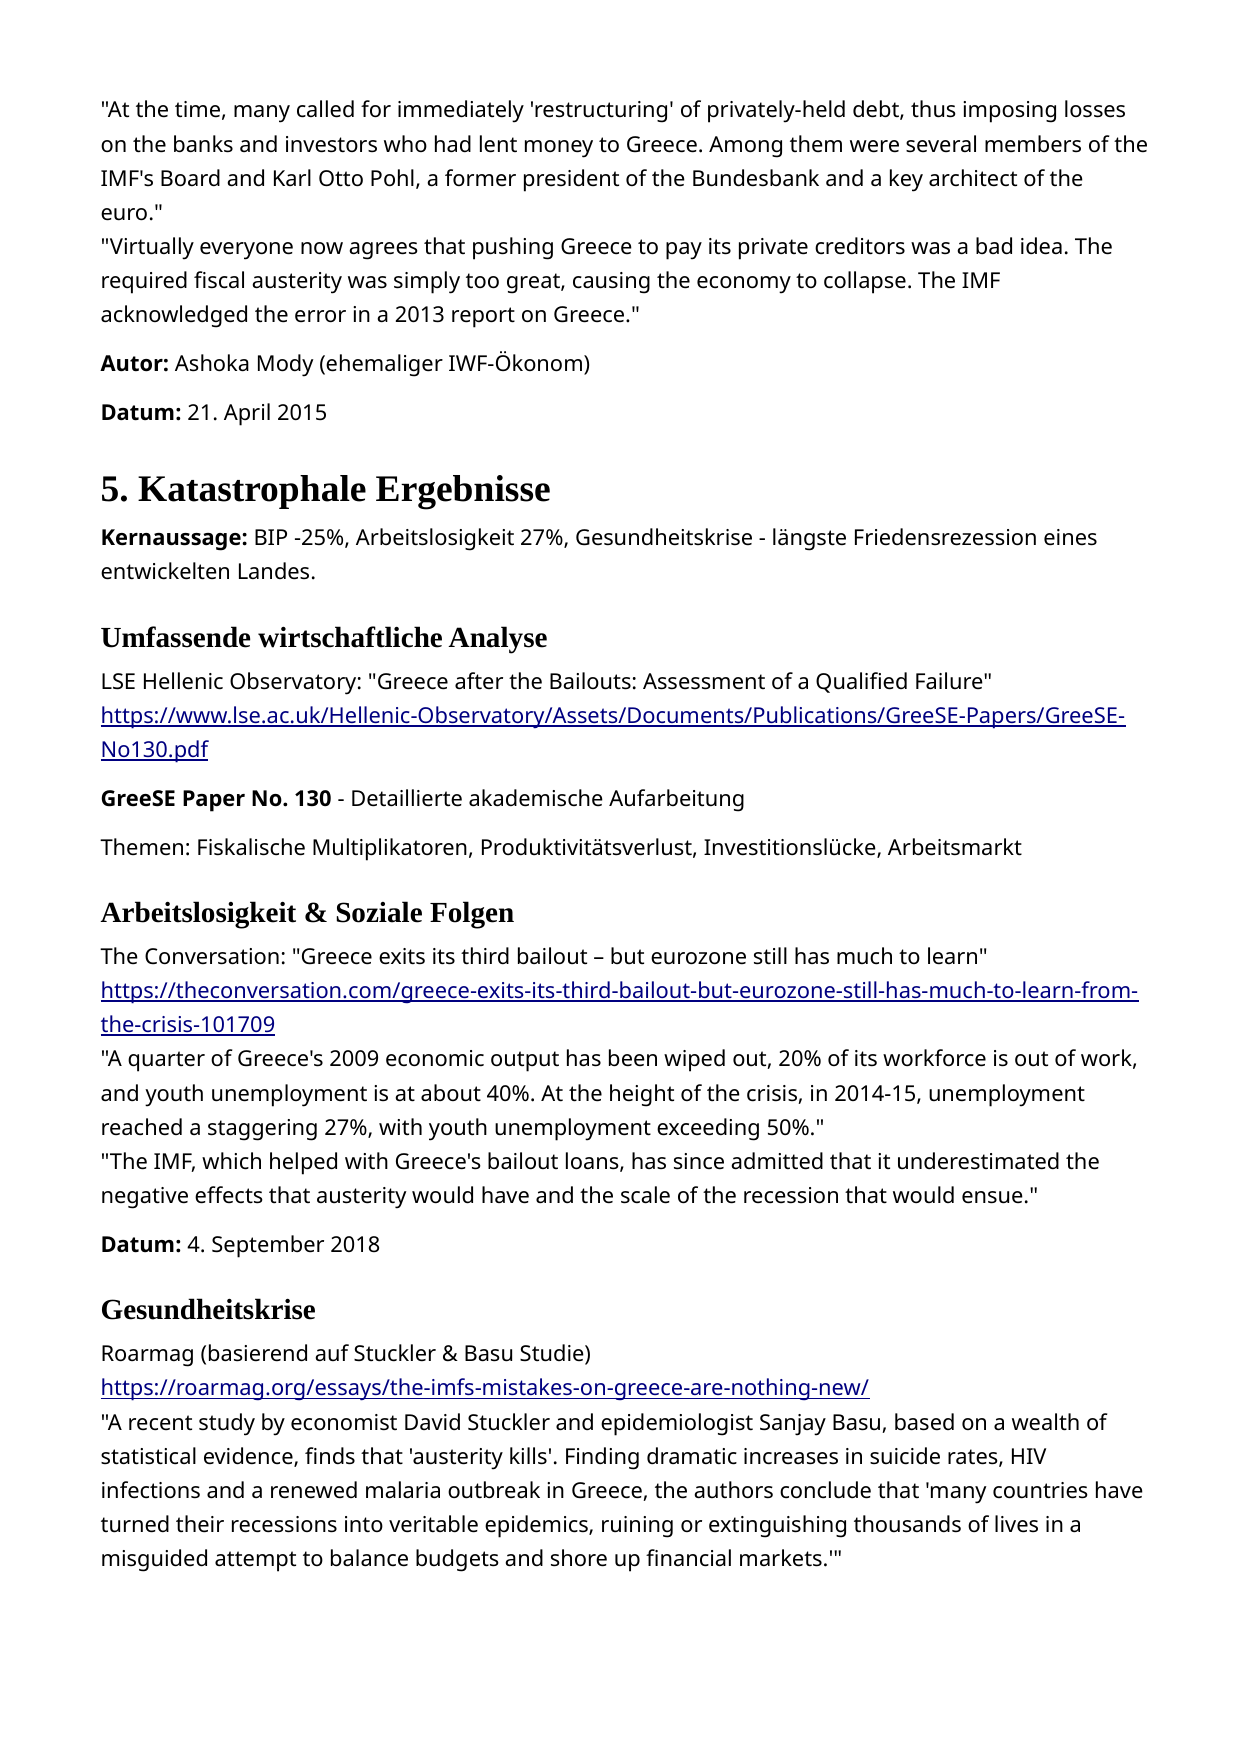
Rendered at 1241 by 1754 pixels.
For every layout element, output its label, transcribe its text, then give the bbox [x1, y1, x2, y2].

text "A quarter of Greece's 2009 economic output has been wiped out, 20% of its workforce is out of work, and youth unemployment is at about 40%. At the height of the crisis, in 2014-15, unemployment reached a staggering 27%, with youth unemployment exceeding 50%." [100, 1043, 1152, 1142]
subtitle Arbeitslosigkeit & Soziale Folgen [100, 895, 1152, 928]
text "A recent study by economist David Stuckler and epidemiologist Sanjay Basu, based on a wealth of statistical evidence, finds that 'austerity kills'. Finding dramatic increases in suicide rates, HIV infections and a renewed malaria outbreak in Greece, the authors conclude that 'many countries have turned their recessions into veritable epidemics, ruining or extinguishing thousands of lives in a misguided attempt to balance budgets and shore up financial markets.'" [100, 1407, 1152, 1573]
text https://theconversation.com/greece-exits-its-third-bailout-but-eurozone-still-has-much-to-learn-from-the-crisis-101709 [100, 975, 1152, 1039]
text Themen: Fiskalische Multiplikatoren, Produktivitätsverlust, Investitionslücke, Arbeitsmarkt [100, 832, 1152, 861]
text "At the time, many called for immediately 'restructuring' of privately-held debt, thus imposing losses on the banks and investors who had lent money to Greece. Among them were several members of the IMF's Board and Karl Otto Pohl, a former president of the Bundesbank and a key architect of the euro." [100, 94, 1152, 227]
text Roarmag (basierend auf Stuckler & Basu Studie) [100, 1338, 1152, 1368]
text Datum: 4. September 2018 [100, 1229, 1152, 1259]
subtitle Gesundheitskrise [100, 1292, 1152, 1326]
text "Virtually everyone now agrees that pushing Greece to pay its private creditors was a bad idea. The required fiscal austerity was simply too great, causing the economy to collapse. The IMF acknowledged the error in a 2013 report on Greece." [100, 231, 1152, 329]
text https://www.lse.ac.uk/Hellenic-Observatory/Assets/Documents/Publications/GreeSE-Papers/GreeSE-No130.pdf [100, 700, 1152, 764]
text LSE Hellenic Observatory: "Greece after the Bailouts: Assessment of a Qualified Failure" [100, 666, 1152, 696]
subtitle Umfassende wirtschaftliche Analyse [100, 620, 1152, 653]
text GreeSE Paper No. 130 - Detaillierte akademische Aufarbeitung [100, 783, 1152, 813]
subtitle 5. Katastrophale Ergebnisse [100, 467, 1152, 510]
text Datum: 21. April 2015 [100, 397, 1152, 427]
text https://roarmag.org/essays/the-imfs-mistakes-on-greece-are-nothing-new/ [100, 1372, 1152, 1402]
text "The IMF, which helped with Greece's bailout loans, has since admitted that it underestimated the negative effects that austerity would have and the scale of the recession that would ensue." [100, 1146, 1152, 1210]
text Kernaussage: BIP -25%, Arbeitslosigkeit 27%, Gesundheitskrise - längste Friedensrezession eines entwickelten Landes. [100, 522, 1152, 586]
text The Conversation: "Greece exits its third bailout – but eurozone still has much to learn" [100, 941, 1152, 971]
text Autor: Ashoka Mody (ehemaliger IWF-Ökonom) [100, 348, 1152, 378]
